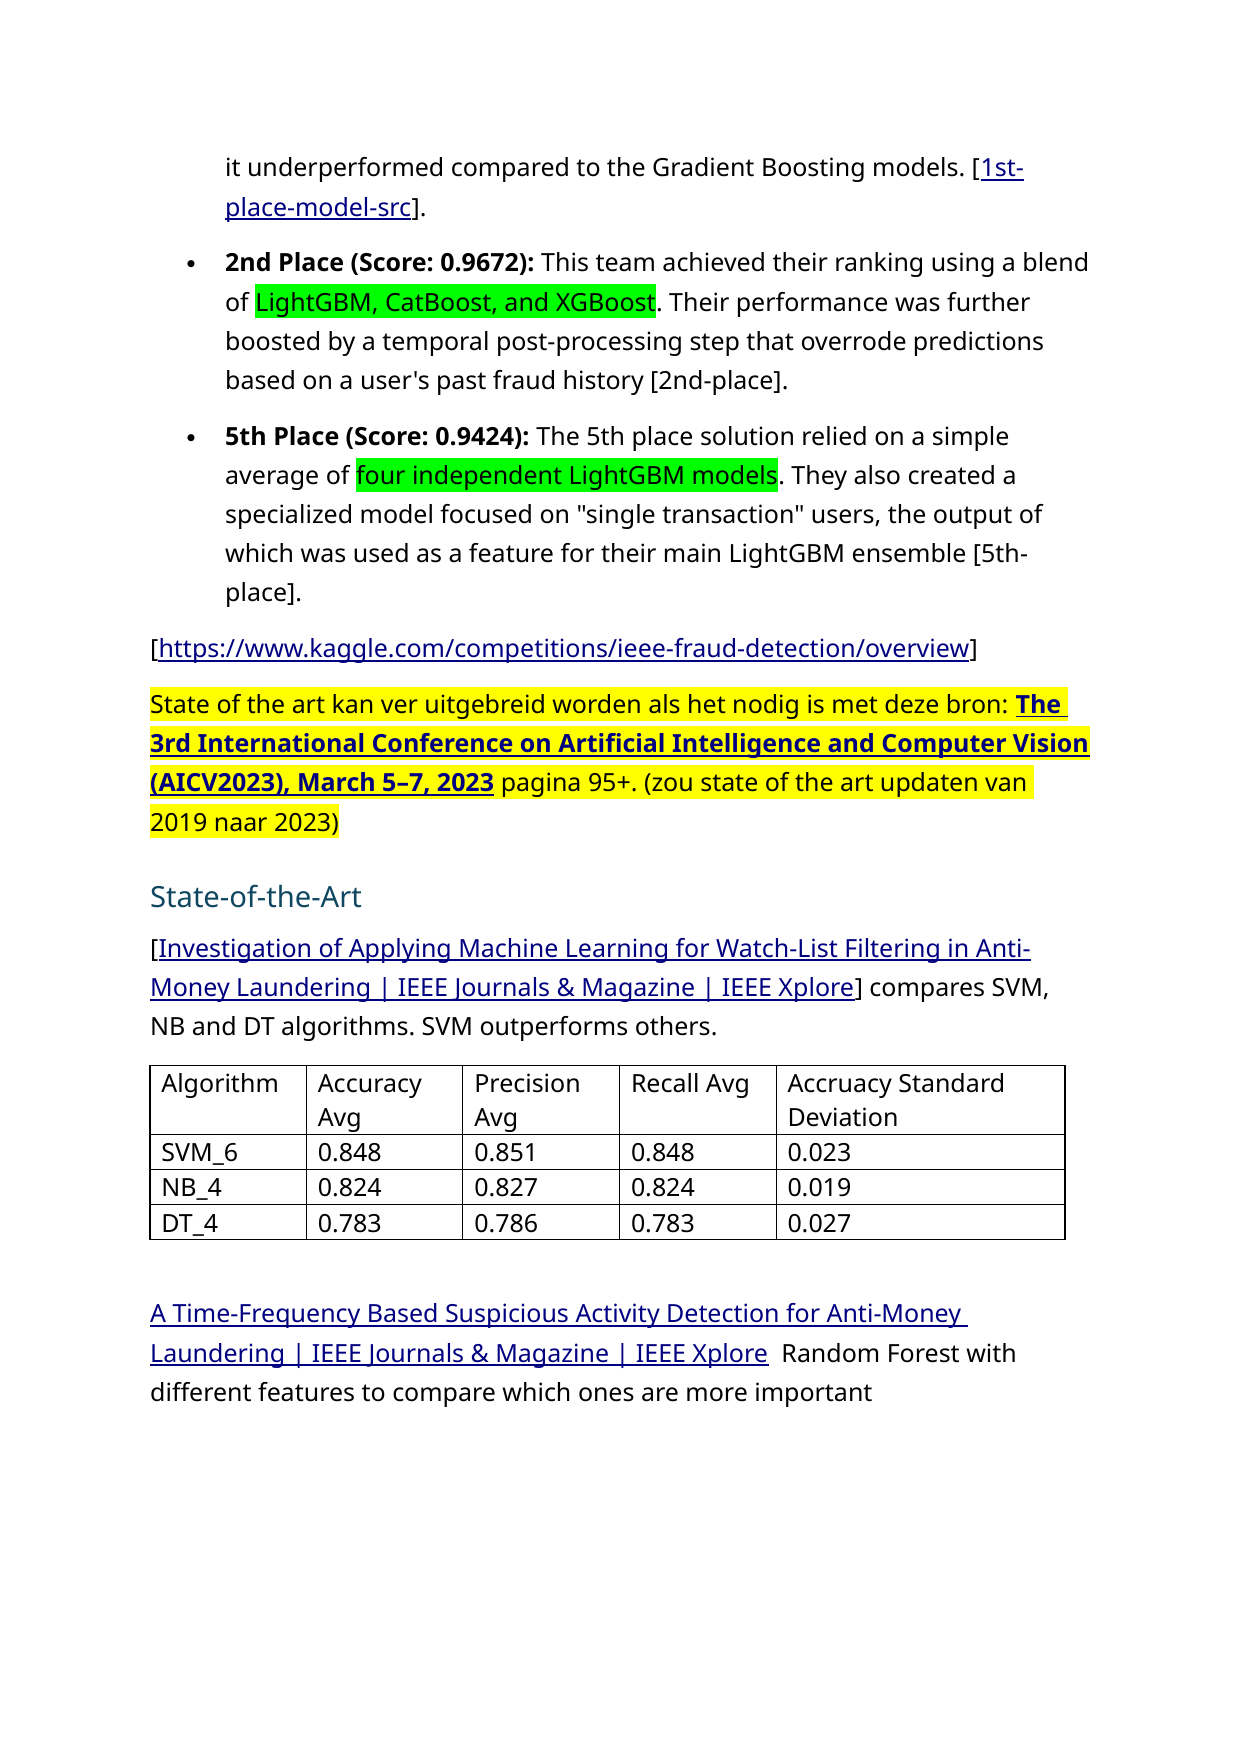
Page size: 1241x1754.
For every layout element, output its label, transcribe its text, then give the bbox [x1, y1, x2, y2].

table_header Algorithm [151, 1066, 306, 1134]
list 2nd Place (Score: 0.9672): This team achieved their ranking using a blend of LightGBM, CatBoost, and XGBoost. Their performance was further boosted by a temporal post-processing step that overrode predictions based on a user's past fraud history [2nd-place]. [187, 245, 1090, 397]
table_cell NB_4 [151, 1170, 306, 1204]
text [Investigation of Applying Machine Learning for Watch-List Filtering in Anti-Money Laundering | IEEE Journals & Magazine | IEEE Xplore] compares SVM, NB and DT algorithms. SVM outperforms others. [150, 931, 1090, 1043]
list 5th Place (Score: 0.9424): The 5th place solution relied on a simple average of four independent LightGBM models. They also created a specialized model focused on "single transaction" users, the output of which was used as a feature for their main LightGBM ensemble [5th-place]. [187, 418, 1090, 609]
table_cell 0.783 [620, 1205, 776, 1239]
table_cell 0.824 [620, 1170, 776, 1204]
table_cell 0.023 [777, 1135, 1064, 1169]
text (AICV2023), March 5–7, 2023 pagina 95+. (zou state of the art updaten van 2019 naar 2023) [150, 757, 1090, 838]
table_cell 0.019 [777, 1170, 1064, 1204]
text A Time-Frequency Based Suspicious Activity Detection for Anti-Money Laundering | IEEE Journals & Magazine | IEEE Xplore Random Forest with different features to compare which ones are more important [150, 1296, 1090, 1408]
table_cell 0.848 [307, 1135, 462, 1169]
table_cell 0.783 [307, 1205, 462, 1239]
subtitle State-of-the-Art [150, 877, 1090, 916]
table_cell 0.824 [307, 1170, 462, 1204]
list it underperformed compared to the Gradient Boosting models. [1st-place-model-src]. [187, 150, 1090, 223]
table_header Precision Avg [463, 1066, 619, 1134]
table_cell 0.027 [777, 1205, 1064, 1239]
table_cell 0.827 [463, 1170, 619, 1204]
table_cell SVM_6 [151, 1135, 306, 1169]
table_cell 0.848 [620, 1135, 776, 1169]
text [https://www.kaggle.com/competitions/ieee-fraud-detection/overview] [150, 631, 1090, 665]
table_header Recall Avg [620, 1066, 776, 1134]
table_header Accuracy Avg [307, 1066, 462, 1134]
table_cell DT_4 [151, 1205, 306, 1239]
text State of the art kan ver uitgebreid worden als het nodig is met deze bron: The 3rd International Conference on Artificial Intelligence and Computer Vision [150, 687, 1090, 755]
table_header Accruacy Standard Deviation [777, 1066, 1064, 1134]
table_cell 0.851 [463, 1135, 619, 1169]
table_cell 0.786 [463, 1205, 619, 1239]
